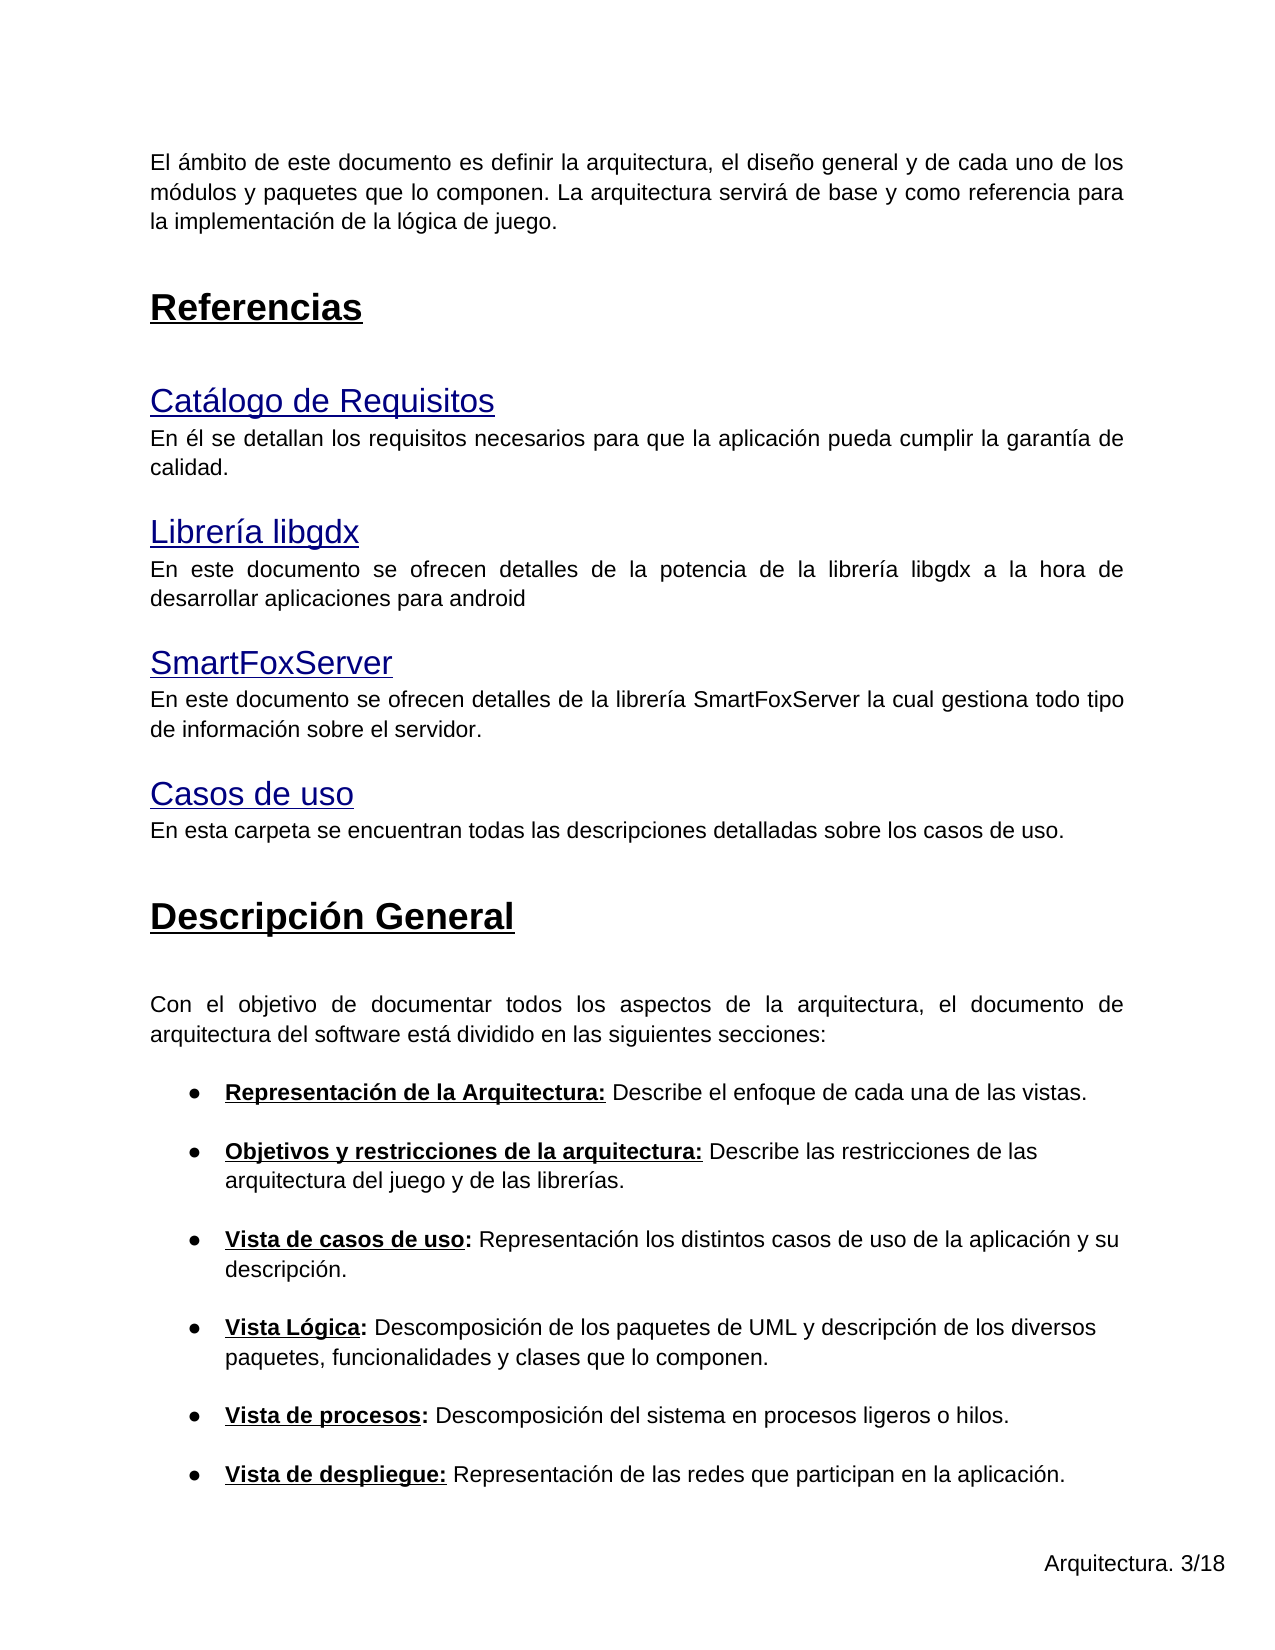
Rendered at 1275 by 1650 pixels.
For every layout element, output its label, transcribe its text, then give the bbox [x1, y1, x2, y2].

text Librería libgdx [150, 513, 1125, 551]
text Descripción General [150, 896, 1125, 937]
text SmartFoxServer [150, 644, 1125, 682]
text Catálogo de Requisitos [150, 382, 1125, 420]
list Vista de casos de uso: Representación los distintos casos de uso de la aplicación y su descripción. [187, 1227, 1125, 1282]
list Objetivos y restricciones de la arquitectura: Describe las restricciones de las arquitectura del juego y de las librerías. [187, 1139, 1125, 1194]
text En este documento se ofrecen detalles de la potencia de la librería libgdx a la hora de desarrollar aplicaciones para android [150, 556, 1125, 611]
text En este documento se ofrecen detalles de la librería SmartFoxServer la cual gestiona todo tipo de información sobre el servidor. [150, 687, 1125, 742]
text El ámbito de este documento es definir la arquitectura, el diseño general y de cada uno de los módulos y paquetes que lo componen. La arquitectura servirá de base y como referencia para la implementación de la lógica de juego. [150, 150, 1125, 234]
text En esta carpeta se encuentran todas las descripciones detalladas sobre los casos de uso. [150, 818, 1125, 844]
text Con el objetivo de documentar todos los aspectos de la arquitectura, el documento de arquitectura del software está dividido en las siguientes secciones: [150, 992, 1125, 1047]
list Vista de despliegue: Representación de las redes que participan en la aplicación. [187, 1462, 1125, 1487]
list Vista de procesos: Descomposición del sistema en procesos ligeros o hilos. [187, 1403, 1125, 1429]
text En él se detallan los requisitos necesarios para que la aplicación pueda cumplir la garantía de calidad. [150, 425, 1125, 480]
list Vista Lógica: Descomposición de los paquetes de UML y descripción de los diversos paquetes, funcionalidades y clases que lo componen. [187, 1315, 1125, 1370]
text Casos de uso [150, 775, 1125, 813]
text Referencias [150, 286, 1125, 328]
list Representación de la Arquitectura: Describe el enfoque de cada una de las vistas. [187, 1080, 1125, 1106]
